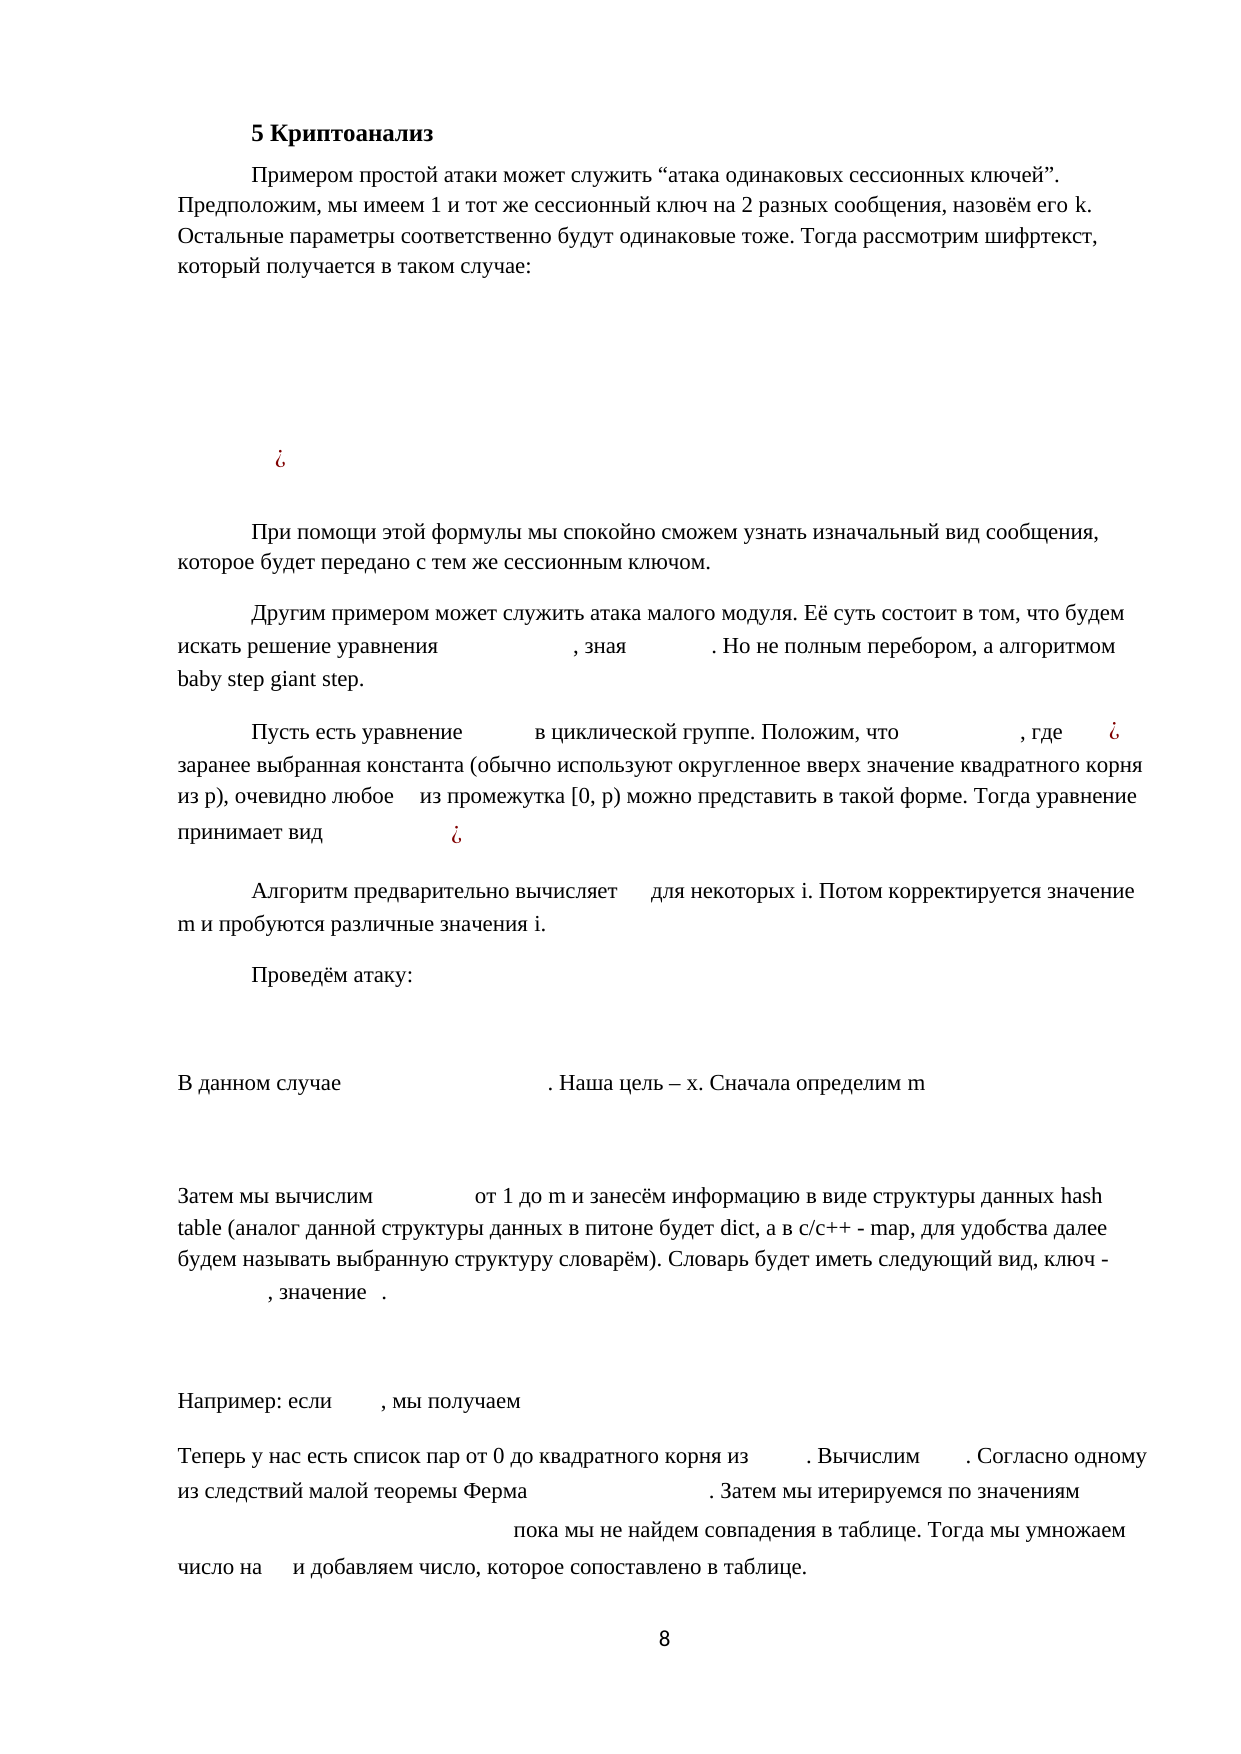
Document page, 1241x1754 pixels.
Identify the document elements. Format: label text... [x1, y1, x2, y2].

text В данном случае . Наша цель – x. Сначала определим m [177, 1069, 1152, 1096]
text Проведём атаку: [177, 961, 1152, 988]
text Пусть есть уравнение в циклической группе. Положим, что , где заранее выбранная константа (обычно используют округленное вверх значение квадратного корня из p), очевидно любое из промежутка [0, p) можно представить в такой форме. Тогда уравнение принимает вид [177, 716, 1152, 850]
text Примером простой атаки может служить “атака одинаковых сессионных ключей”. Предположим, мы имеем 1 и тот же сессионный ключ на 2 разных сообщения, назовём его k. Остальные параметры соответственно будут одинаковые тоже. Тогда рассмотрим шифртекст, который получается в таком случае: [177, 161, 1152, 278]
text Теперь у нас есть список пар от 0 до квадратного корня из . Вычислим . Согласно одному из следствий малой теоремы Ферма . Затем мы итерируемся по значениям пока мы не найдем совпадения в таблице. Тогда мы умножаем число на и добавляем число, которое сопоставлено в таблице. [177, 1440, 1152, 1580]
text Затем мы вычислим от 1 до m и занесём информацию в виде структуры данных hash table (аналог данной структуры данных в питоне будет dict, а в c/c++ - map, для удобства далее будем называть выбранную структуру словарём). Словарь будет иметь следующий вид, ключ - , значение . [177, 1179, 1152, 1307]
text При помощи этой формулы мы спокойно сможем узнать изначальный вид сообщения, которое будет передано с тем же сессионным ключом. [177, 518, 1152, 575]
subtitle 5 Криптоанализ [177, 118, 1152, 147]
text Например: если , мы получаем [177, 1386, 1152, 1415]
text Алгоритм предварительно вычисляет для некоторых i. Потом корректируется значение m и пробуются различные значения i. [177, 875, 1152, 937]
text Другим примером может служить атака малого модуля. Её суть состоит в том, что будем искать решение уравнения , зная . Но не полным перебором, а алгоритмом baby step giant step. [177, 599, 1152, 691]
